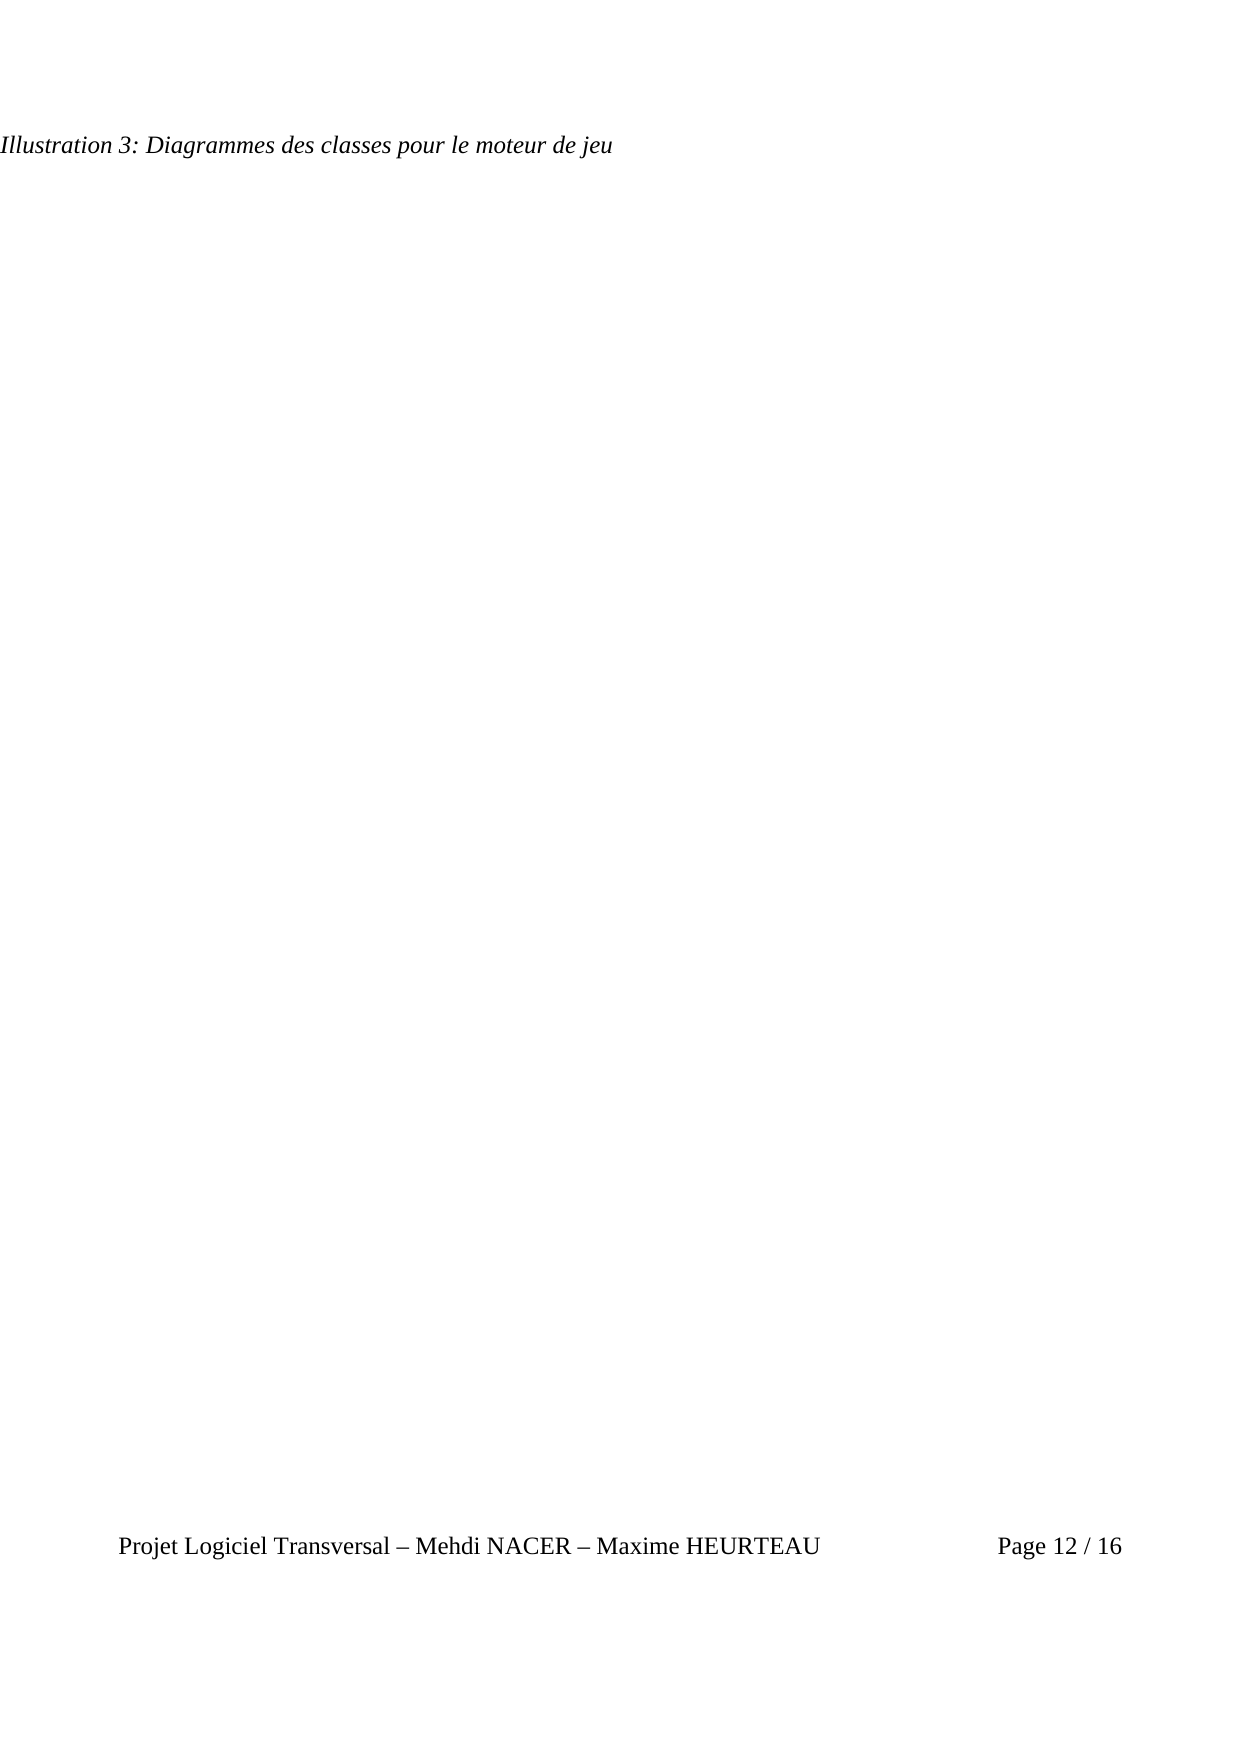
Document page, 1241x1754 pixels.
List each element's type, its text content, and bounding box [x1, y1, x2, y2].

text Illustration 3: Diagrammes des classes pour le moteur de jeu [0, 131, 1240, 159]
